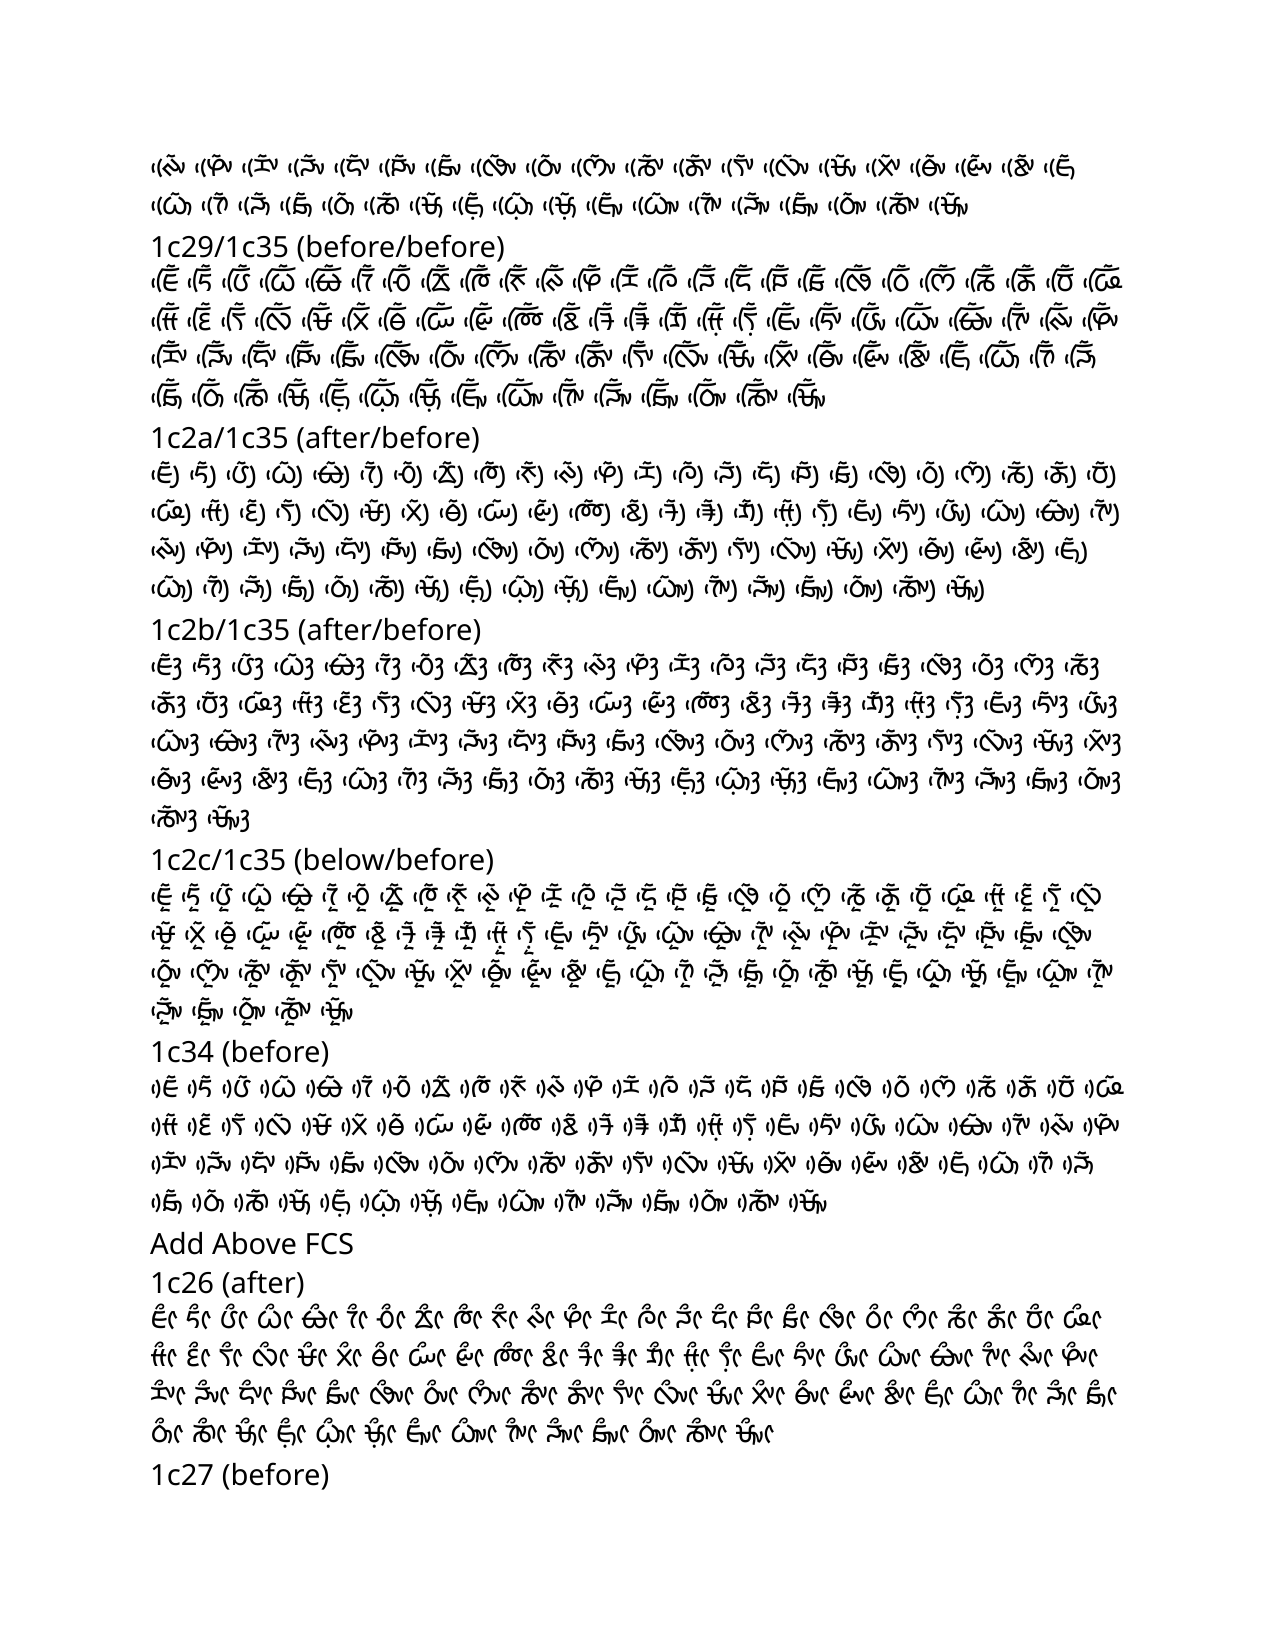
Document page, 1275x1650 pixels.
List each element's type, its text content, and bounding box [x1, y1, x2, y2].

text ᰊᰤᰨᰵᰶ ᰋᰤᰨᰵᰶ ᰌᰤᰨᰵᰶ ᰎᰤᰨᰵᰶ ᰏᰤᰨᰵᰶ ᰐᰤᰨᰵᰶ ᰑᰤᰨᰵᰶ ᰒᰤᰨᰵᰶ ᰓᰤᰨᰵᰶ ᰔᰤᰨᰵᰶ ᰕᰤᰨᰵᰶ ᰖᰤᰨᰵᰶ ᰛᰤᰨᰵᰶ ᰜᰤᰨᰵᰶ ᰝᰤᰨᰵᰶ ᰞᰤᰨᰵᰶ ᰟᰤᰨᰵᰶ ᰡᰤᰨᰵᰶ ᰣᰤᰨᰵᰶ ᰀᰥᰨᰵᰶ ᰃᰥᰨᰵᰶ ᰅᰥᰨᰵᰶ ᰎᰥᰨᰵᰶ ᰑᰥᰨᰵᰶ ᰓᰥᰨᰵᰶ ᰕᰥᰨᰵᰶ ᰝᰥᰨᰵᰶ ᰀ᰷ᰥᰨᰵᰶ ᰃ᰷ᰥᰨᰵᰶ ᰝ᰷ᰥᰨᰵᰶ ᰀᰥᰤᰨᰵᰶ ᰃᰥᰤᰨᰵᰶ ᰅᰥᰤᰨᰵᰶ ᰎᰥᰤᰨᰵᰶ ᰑᰥᰤᰨᰵᰶ ᰓᰥᰤᰨᰵᰶ ᰕᰥᰤᰨᰵᰶ ᰝᰥᰤᰨᰵᰶ [150, 150, 1125, 226]
text 1c2c/1c35 (below/before) [150, 839, 1125, 879]
text ᰀᰩᰵᰶ ᰁᰩᰵᰶ ᰂᰩᰵᰶ ᰃᰩᰵᰶ ᰄᰩᰵᰶ ᰅᰩᰵᰶ ᰆᰩᰵᰶ ᰇᰩᰵᰶ ᰈᰩᰵᰶ ᰉᰩᰵᰶ ᰊᰩᰵᰶ ᰋᰩᰵᰶ ᰌᰩᰵᰶ ᰍᰩᰵᰶ ᰎᰩᰵᰶ ᰏᰩᰵᰶ ᰐᰩᰵᰶ ᰑᰩᰵᰶ ᰒᰩᰵᰶ ᰓᰩᰵᰶ ᰔᰩᰵᰶ ᰕᰩᰵᰶ ᰖᰩᰵᰶ ᰗᰩᰵᰶ ᰘᰩᰵᰶ ᰙᰩᰵᰶ ᰚᰩᰵᰶ ᰛᰩᰵᰶ ᰜᰩᰵᰶ ᰝᰩᰵᰶ ᰞᰩᰵᰶ ᰟᰩᰵᰶ ᰠᰩᰵᰶ ᰡᰩᰵᰶ ᰢᰩᰵᰶ ᰣᰩᰵᰶ ᱍᰩᰵᰶ ᱎᰩᰵᰶ ᱏᰩᰵᰶ ᰙ᰷ᰩᰵᰶ ᰛ᰷ᰩᰵᰶ ᰀᰤᰩᰵᰶ ᰁᰤᰩᰵᰶ ᰂᰤᰩᰵᰶ ᰃᰤᰩᰵᰶ ᰄᰤᰩᰵᰶ ᰅᰤᰩᰵᰶ ᰊᰤᰩᰵᰶ ᰋᰤᰩᰵᰶ ᰌᰤᰩᰵᰶ ᰎᰤᰩᰵᰶ ᰏᰤᰩᰵᰶ ᰐᰤᰩᰵᰶ ᰑᰤᰩᰵᰶ ᰒᰤᰩᰵᰶ ᰓᰤᰩᰵᰶ ᰔᰤᰩᰵᰶ ᰕᰤᰩᰵᰶ ᰖᰤᰩᰵᰶ ᰛᰤᰩᰵᰶ ᰜᰤᰩᰵᰶ ᰝᰤᰩᰵᰶ ᰞᰤᰩᰵᰶ ᰟᰤᰩᰵᰶ ᰡᰤᰩᰵᰶ ᰣᰤᰩᰵᰶ ᰀᰥᰩᰵᰶ ᰃᰥᰩᰵᰶ ᰅᰥᰩᰵᰶ ᰎᰥᰩᰵᰶ ᰑᰥᰩᰵᰶ ᰓᰥᰩᰵᰶ ᰕᰥᰩᰵᰶ ᰝᰥᰩᰵᰶ ᰀ᰷ᰥᰩᰵᰶ ᰃ᰷ᰥᰩᰵᰶ ᰝ᰷ᰥᰩᰵᰶ ᰀᰥᰤᰩᰵᰶ ᰃᰥᰤᰩᰵᰶ ᰅᰥᰤᰩᰵᰶ ᰎᰥᰤᰩᰵᰶ ᰑᰥᰤᰩᰵᰶ ᰓᰥᰤᰩᰵᰶ ᰕᰥᰤᰩᰵᰶ ᰝᰥᰤᰩᰵᰶ [150, 266, 1125, 418]
text 1c29/1c35 (before/before) [150, 226, 1125, 266]
text 1c26 (after) [150, 1263, 1125, 1302]
text ᰀᰬᰵᰶ ᰁᰬᰵᰶ ᰂᰬᰵᰶ ᰃᰬᰵᰶ ᰄᰬᰵᰶ ᰅᰬᰵᰶ ᰆᰬᰵᰶ ᰇᰬᰵᰶ ᰈᰬᰵᰶ ᰉᰬᰵᰶ ᰊᰬᰵᰶ ᰋᰬᰵᰶ ᰌᰬᰵᰶ ᰍᰬᰵᰶ ᰎᰬᰵᰶ ᰏᰬᰵᰶ ᰐᰬᰵᰶ ᰑᰬᰵᰶ ᰒᰬᰵᰶ ᰓᰬᰵᰶ ᰔᰬᰵᰶ ᰕᰬᰵᰶ ᰖᰬᰵᰶ ᰗᰬᰵᰶ ᰘᰬᰵᰶ ᰙᰬᰵᰶ ᰚᰬᰵᰶ ᰛᰬᰵᰶ ᰜᰬᰵᰶ ᰝᰬᰵᰶ ᰞᰬᰵᰶ ᰟᰬᰵᰶ ᰠᰬᰵᰶ ᰡᰬᰵᰶ ᰢᰬᰵᰶ ᰣᰬᰵᰶ ᱍᰬᰵᰶ ᱎᰬᰵᰶ ᱏᰬᰵᰶ ᰙ᰷ᰬᰵᰶ ᰛ᰷ᰬᰵᰶ ᰀᰤᰬᰵᰶ ᰁᰤᰬᰵᰶ ᰂᰤᰬᰵᰶ ᰃᰤᰬᰵᰶ ᰄᰤᰬᰵᰶ ᰅᰤᰬᰵᰶ ᰊᰤᰬᰵᰶ ᰋᰤᰬᰵᰶ ᰌᰤᰬᰵᰶ ᰎᰤᰬᰵᰶ ᰏᰤᰬᰵᰶ ᰐᰤᰬᰵᰶ ᰑᰤᰬᰵᰶ ᰒᰤᰬᰵᰶ ᰓᰤᰬᰵᰶ ᰔᰤᰬᰵᰶ ᰕᰤᰬᰵᰶ ᰖᰤᰬᰵᰶ ᰛᰤᰬᰵᰶ ᰜᰤᰬᰵᰶ ᰝᰤᰬᰵᰶ ᰞᰤᰬᰵᰶ ᰟᰤᰬᰵᰶ ᰡᰤᰬᰵᰶ ᰣᰤᰬᰵᰶ ᰀᰥᰬᰵᰶ ᰃᰥᰬᰵᰶ ᰅᰥᰬᰵᰶ ᰎᰥᰬᰵᰶ ᰑᰥᰬᰵᰶ ᰓᰥᰬᰵᰶ ᰕᰥᰬᰵᰶ ᰝᰥᰬᰵᰶ ᰀ᰷ᰥᰬᰵᰶ ᰃ᰷ᰥᰬᰵᰶ ᰝ᰷ᰥᰬᰵᰶ ᰀᰥᰤᰬᰵᰶ ᰃᰥᰤᰬᰵᰶ ᰅᰥᰤᰬᰵᰶ ᰎᰥᰤᰬᰵᰶ ᰑᰥᰤᰬᰵᰶ ᰓᰥᰤᰬᰵᰶ ᰕᰥᰤᰬᰵᰶ ᰝᰥᰤᰬᰵᰶ [150, 879, 1125, 1031]
text 1c2a/1c35 (after/before) [150, 418, 1125, 457]
text 1c34 (before) [150, 1031, 1125, 1071]
text 1c27 (before) [150, 1454, 1125, 1494]
text ᰀᰪᰵᰶ ᰁᰪᰵᰶ ᰂᰪᰵᰶ ᰃᰪᰵᰶ ᰄᰪᰵᰶ ᰅᰪᰵᰶ ᰆᰪᰵᰶ ᰇᰪᰵᰶ ᰈᰪᰵᰶ ᰉᰪᰵᰶ ᰊᰪᰵᰶ ᰋᰪᰵᰶ ᰌᰪᰵᰶ ᰍᰪᰵᰶ ᰎᰪᰵᰶ ᰏᰪᰵᰶ ᰐᰪᰵᰶ ᰑᰪᰵᰶ ᰒᰪᰵᰶ ᰓᰪᰵᰶ ᰔᰪᰵᰶ ᰕᰪᰵᰶ ᰖᰪᰵᰶ ᰗᰪᰵᰶ ᰘᰪᰵᰶ ᰙᰪᰵᰶ ᰚᰪᰵᰶ ᰛᰪᰵᰶ ᰜᰪᰵᰶ ᰝᰪᰵᰶ ᰞᰪᰵᰶ ᰟᰪᰵᰶ ᰠᰪᰵᰶ ᰡᰪᰵᰶ ᰢᰪᰵᰶ ᰣᰪᰵᰶ ᱍᰪᰵᰶ ᱎᰪᰵᰶ ᱏᰪᰵᰶ ᰙ᰷ᰪᰵᰶ ᰛ᰷ᰪᰵᰶ ᰀᰤᰪᰵᰶ ᰁᰤᰪᰵᰶ ᰂᰤᰪᰵᰶ ᰃᰤᰪᰵᰶ ᰄᰤᰪᰵᰶ ᰅᰤᰪᰵᰶ ᰊᰤᰪᰵᰶ ᰋᰤᰪᰵᰶ ᰌᰤᰪᰵᰶ ᰎᰤᰪᰵᰶ ᰏᰤᰪᰵᰶ ᰐᰤᰪᰵᰶ ᰑᰤᰪᰵᰶ ᰒᰤᰪᰵᰶ ᰓᰤᰪᰵᰶ ᰔᰤᰪᰵᰶ ᰕᰤᰪᰵᰶ ᰖᰤᰪᰵᰶ ᰛᰤᰪᰵᰶ ᰜᰤᰪᰵᰶ ᰝᰤᰪᰵᰶ ᰞᰤᰪᰵᰶ ᰟᰤᰪᰵᰶ ᰡᰤᰪᰵᰶ ᰣᰤᰪᰵᰶ ᰀᰥᰪᰵᰶ ᰃᰥᰪᰵᰶ ᰅᰥᰪᰵᰶ ᰎᰥᰪᰵᰶ ᰑᰥᰪᰵᰶ ᰓᰥᰪᰵᰶ ᰕᰥᰪᰵᰶ ᰝᰥᰪᰵᰶ ᰀ᰷ᰥᰪᰵᰶ ᰃ᰷ᰥᰪᰵᰶ ᰝ᰷ᰥᰪᰵᰶ ᰀᰥᰤᰪᰵᰶ ᰃᰥᰤᰪᰵᰶ ᰅᰥᰤᰪᰵᰶ ᰎᰥᰤᰪᰵᰶ ᰑᰥᰤᰪᰵᰶ ᰓᰥᰤᰪᰵᰶ ᰕᰥᰤᰪᰵᰶ ᰝᰥᰤᰪᰵᰶ [150, 457, 1125, 609]
text ᰀᰦᰰ ᰁᰦᰰ ᰂᰦᰰ ᰃᰦᰰ ᰄᰦᰰ ᰅᰦᰰ ᰆᰦᰰ ᰇᰦᰰ ᰈᰦᰰ ᰉᰦᰰ ᰊᰦᰰ ᰋᰦᰰ ᰌᰦᰰ ᰍᰦᰰ ᰎᰦᰰ ᰏᰦᰰ ᰐᰦᰰ ᰑᰦᰰ ᰒᰦᰰ ᰓᰦᰰ ᰔᰦᰰ ᰕᰦᰰ ᰖᰦᰰ ᰗᰦᰰ ᰘᰦᰰ ᰙᰦᰰ ᰚᰦᰰ ᰛᰦᰰ ᰜᰦᰰ ᰝᰦᰰ ᰞᰦᰰ ᰟᰦᰰ ᰠᰦᰰ ᰡᰦᰰ ᰢᰦᰰ ᰣᰦᰰ ᱍᰦᰰ ᱎᰦᰰ ᱏᰦᰰ ᰙ᰷ᰦᰰ ᰛ᰷ᰦᰰ ᰀᰤᰦᰰ ᰁᰤᰦᰰ ᰂᰤᰦᰰ ᰃᰤᰦᰰ ᰄᰤᰦᰰ ᰅᰤᰦᰰ ᰊᰤᰦᰰ ᰋᰤᰦᰰ ᰌᰤᰦᰰ ᰎᰤᰦᰰ ᰏᰤᰦᰰ ᰐᰤᰦᰰ ᰑᰤᰦᰰ ᰒᰤᰦᰰ ᰓᰤᰦᰰ ᰔᰤᰦᰰ ᰕᰤᰦᰰ ᰖᰤᰦᰰ ᰛᰤᰦᰰ ᰜᰤᰦᰰ ᰝᰤᰦᰰ ᰞᰤᰦᰰ ᰟᰤᰦᰰ ᰡᰤᰦᰰ ᰣᰤᰦᰰ ᰀᰥᰦᰰ ᰃᰥᰦᰰ ᰅᰥᰦᰰ ᰎᰥᰦᰰ ᰑᰥᰦᰰ ᰓᰥᰦᰰ ᰕᰥᰦᰰ ᰝᰥᰦᰰ ᰀ᰷ᰥᰦᰰ ᰃ᰷ᰥᰦᰰ ᰝ᰷ᰥᰦᰰ ᰀᰥᰤᰦᰰ ᰃᰥᰤᰦᰰ ᰅᰥᰤᰦᰰ ᰎᰥᰤᰦᰰ ᰑᰥᰤᰦᰰ ᰓᰥᰤᰦᰰ ᰕᰥᰤᰦᰰ ᰝᰥᰤᰦᰰ [150, 1302, 1125, 1454]
text Add Above FCS [150, 1223, 1125, 1263]
text ᰀᰴᰶ ᰁᰴᰶ ᰂᰴᰶ ᰃᰴᰶ ᰄᰴᰶ ᰅᰴᰶ ᰆᰴᰶ ᰇᰴᰶ ᰈᰴᰶ ᰉᰴᰶ ᰊᰴᰶ ᰋᰴᰶ ᰌᰴᰶ ᰍᰴᰶ ᰎᰴᰶ ᰏᰴᰶ ᰐᰴᰶ ᰑᰴᰶ ᰒᰴᰶ ᰓᰴᰶ ᰔᰴᰶ ᰕᰴᰶ ᰖᰴᰶ ᰗᰴᰶ ᰘᰴᰶ ᰙᰴᰶ ᰚᰴᰶ ᰛᰴᰶ ᰜᰴᰶ ᰝᰴᰶ ᰞᰴᰶ ᰟᰴᰶ ᰠᰴᰶ ᰡᰴᰶ ᰢᰴᰶ ᰣᰴᰶ ᱍᰴᰶ ᱎᰴᰶ ᱏᰴᰶ ᰙ᰷ᰴᰶ ᰛ᰷ᰴᰶ ᰀᰤᰴᰶ ᰁᰤᰴᰶ ᰂᰤᰴᰶ ᰃᰤᰴᰶ ᰄᰤᰴᰶ ᰅᰤᰴᰶ ᰊᰤᰴᰶ ᰋᰤᰴᰶ ᰌᰤᰴᰶ ᰎᰤᰴᰶ ᰏᰤᰴᰶ ᰐᰤᰴᰶ ᰑᰤᰴᰶ ᰒᰤᰴᰶ ᰓᰤᰴᰶ ᰔᰤᰴᰶ ᰕᰤᰴᰶ ᰖᰤᰴᰶ ᰛᰤᰴᰶ ᰜᰤᰴᰶ ᰝᰤᰴᰶ ᰞᰤᰴᰶ ᰟᰤᰴᰶ ᰡᰤᰴᰶ ᰣᰤᰴᰶ ᰀᰥᰴᰶ ᰃᰥᰴᰶ ᰅᰥᰴᰶ ᰎᰥᰴᰶ ᰑᰥᰴᰶ ᰓᰥᰴᰶ ᰕᰥᰴᰶ ᰝᰥᰴᰶ ᰀ᰷ᰥᰴᰶ ᰃ᰷ᰥᰴᰶ ᰝ᰷ᰥᰴᰶ ᰀᰥᰤᰴᰶ ᰃᰥᰤᰴᰶ ᰅᰥᰤᰴᰶ ᰎᰥᰤᰴᰶ ᰑᰥᰤᰴᰶ ᰓᰥᰤᰴᰶ ᰕᰥᰤᰴᰶ ᰝᰥᰤᰴᰶ [150, 1071, 1125, 1223]
text ᰀᰫᰵᰶ ᰁᰫᰵᰶ ᰂᰫᰵᰶ ᰃᰫᰵᰶ ᰄᰫᰵᰶ ᰅᰫᰵᰶ ᰆᰫᰵᰶ ᰇᰫᰵᰶ ᰈᰫᰵᰶ ᰉᰫᰵᰶ ᰊᰫᰵᰶ ᰋᰫᰵᰶ ᰌᰫᰵᰶ ᰍᰫᰵᰶ ᰎᰫᰵᰶ ᰏᰫᰵᰶ ᰐᰫᰵᰶ ᰑᰫᰵᰶ ᰒᰫᰵᰶ ᰓᰫᰵᰶ ᰔᰫᰵᰶ ᰕᰫᰵᰶ ᰖᰫᰵᰶ ᰗᰫᰵᰶ ᰘᰫᰵᰶ ᰙᰫᰵᰶ ᰚᰫᰵᰶ ᰛᰫᰵᰶ ᰜᰫᰵᰶ ᰝᰫᰵᰶ ᰞᰫᰵᰶ ᰟᰫᰵᰶ ᰠᰫᰵᰶ ᰡᰫᰵᰶ ᰢᰫᰵᰶ ᰣᰫᰵᰶ ᱍᰫᰵᰶ ᱎᰫᰵᰶ ᱏᰫᰵᰶ ᰙ᰷ᰫᰵᰶ ᰛ᰷ᰫᰵᰶ ᰀᰤᰫᰵᰶ ᰁᰤᰫᰵᰶ ᰂᰤᰫᰵᰶ ᰃᰤᰫᰵᰶ ᰄᰤᰫᰵᰶ ᰅᰤᰫᰵᰶ ᰊᰤᰫᰵᰶ ᰋᰤᰫᰵᰶ ᰌᰤᰫᰵᰶ ᰎᰤᰫᰵᰶ ᰏᰤᰫᰵᰶ ᰐᰤᰫᰵᰶ ᰑᰤᰫᰵᰶ ᰒᰤᰫᰵᰶ ᰓᰤᰫᰵᰶ ᰔᰤᰫᰵᰶ ᰕᰤᰫᰵᰶ ᰖᰤᰫᰵᰶ ᰛᰤᰫᰵᰶ ᰜᰤᰫᰵᰶ ᰝᰤᰫᰵᰶ ᰞᰤᰫᰵᰶ ᰟᰤᰫᰵᰶ ᰡᰤᰫᰵᰶ ᰣᰤᰫᰵᰶ ᰀᰥᰫᰵᰶ ᰃᰥᰫᰵᰶ ᰅᰥᰫᰵᰶ ᰎᰥᰫᰵᰶ ᰑᰥᰫᰵᰶ ᰓᰥᰫᰵᰶ ᰕᰥᰫᰵᰶ ᰝᰥᰫᰵᰶ ᰀ᰷ᰥᰫᰵᰶ ᰃ᰷ᰥᰫᰵᰶ ᰝ᰷ᰥᰫᰵᰶ ᰀᰥᰤᰫᰵᰶ ᰃᰥᰤᰫᰵᰶ ᰅᰥᰤᰫᰵᰶ ᰎᰥᰤᰫᰵᰶ ᰑᰥᰤᰫᰵᰶ ᰓᰥᰤᰫᰵᰶ ᰕᰥᰤᰫᰵᰶ ᰝᰥᰤᰫᰵᰶ [150, 649, 1125, 839]
text 1c2b/1c35 (after/before) [150, 609, 1125, 649]
